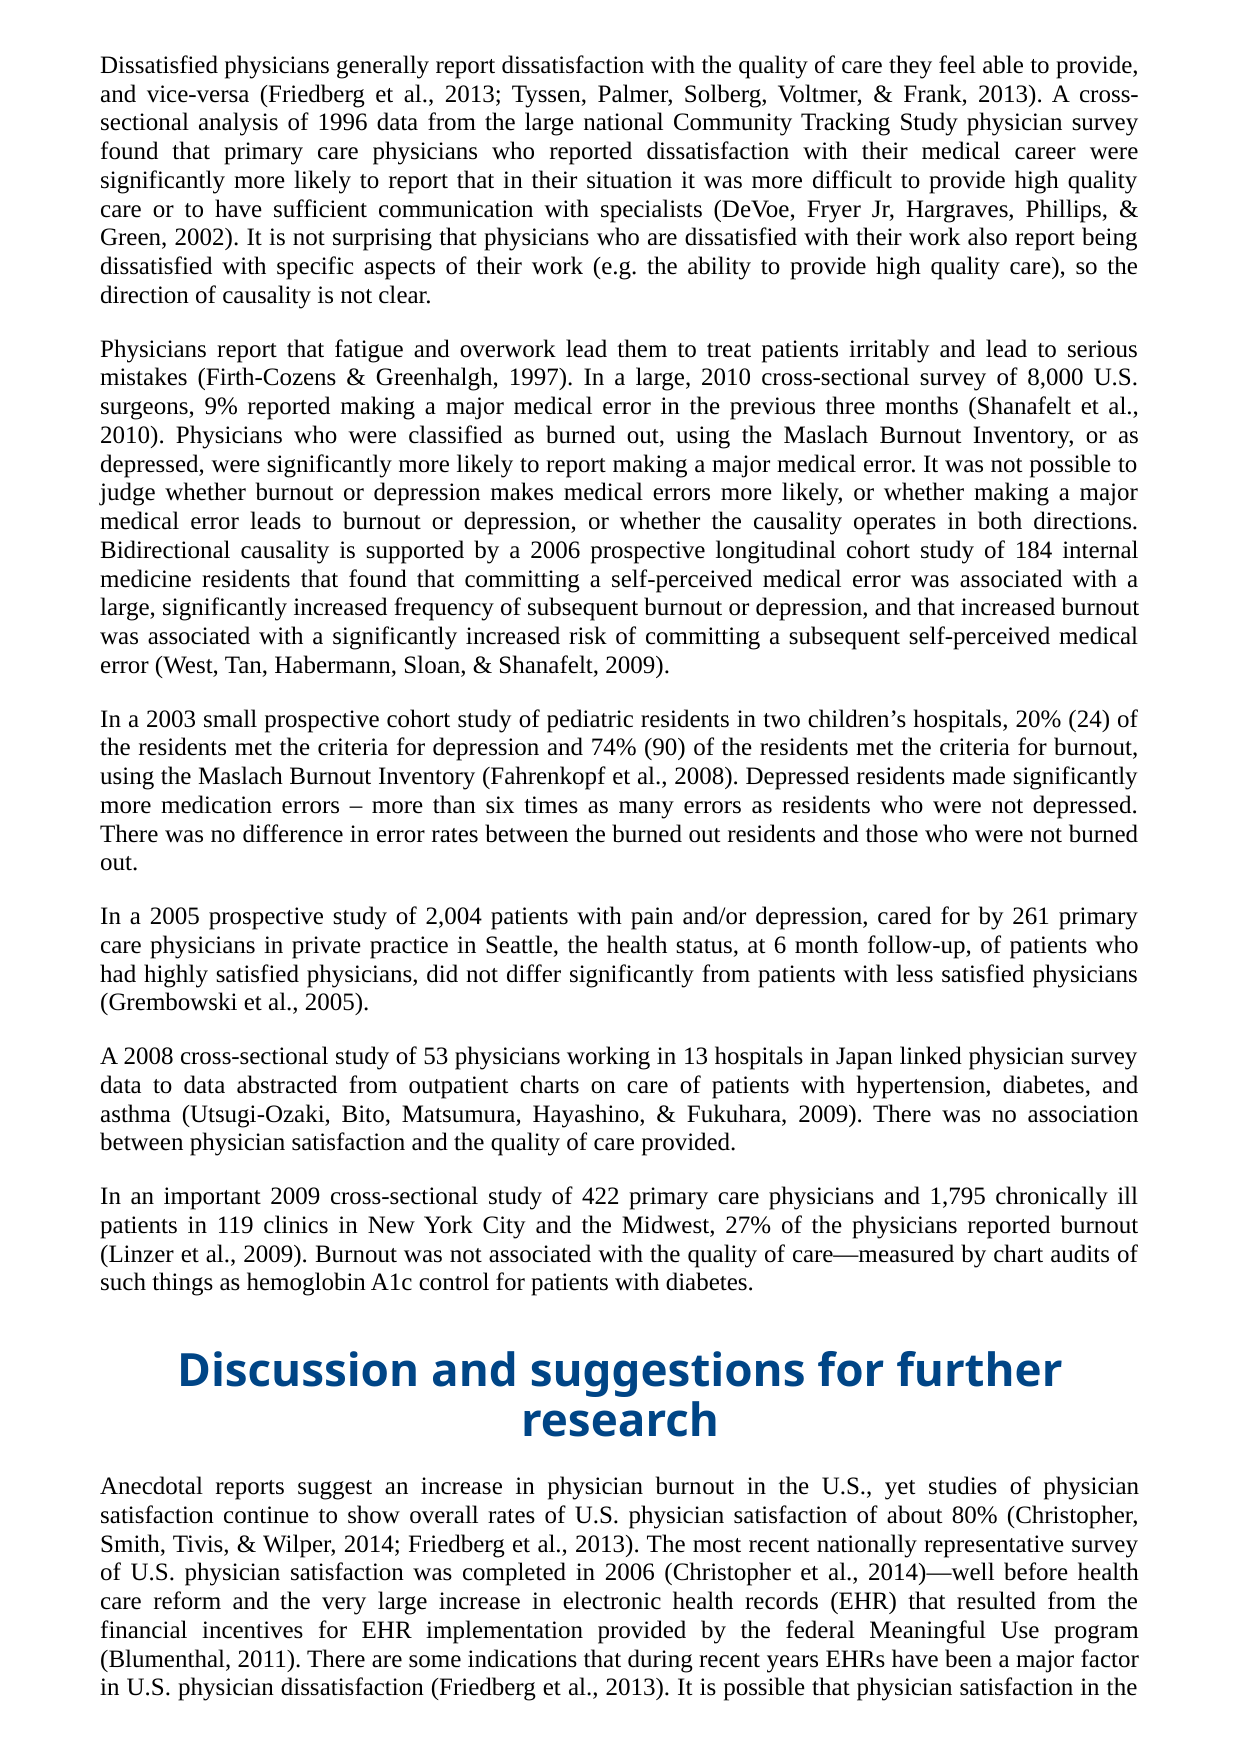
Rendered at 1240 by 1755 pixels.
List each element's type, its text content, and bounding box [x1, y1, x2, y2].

text Physicians report that fatigue and overwork lead them to treat patients irritably and lead to serious mistakes (Firth-Cozens & Greenhalgh, 1997). In a large, 2010 cross-sectional survey of 8,000 U.S. surgeons, 9% reported making a major medical error in the previous three months (Shanafelt et al., 2010). Physicians who were classified as burned out, using the Maslach Burnout Inventory, or as depressed, were significantly more likely to report making a major medical error. It was not possible to judge whether burnout or depression makes medical errors more likely, or whether making a major medical error leads to burnout or depression, or whether the causality operates in both directions. Bidirectional causality is supported by a 2006 prospective longitudinal cohort study of 184 internal medicine residents that found that committing a self-perceived medical error was associated with a large, significantly increased frequency of subsequent burnout or depression, and that increased burnout was associated with a significantly increased risk of committing a subsequent self-perceived medical error (West, Tan, Habermann, Sloan, & Shanafelt, 2009). [100, 334, 1139, 679]
text In an important 2009 cross-sectional study of 422 primary care physicians and 1,795 chronically ill patients in 119 clinics in New York City and the Midwest, 27% of the physicians reported burnout (Linzer et al., 2009). Burnout was not associated with the quality of care—measured by chart audits of such things as hemoglobin A1c control for patients with diabetes. [100, 1181, 1139, 1296]
text A 2008 cross-sectional study of 53 physicians working in 13 hospitals in Japan linked physician survey data to data abstracted from outpatient charts on care of patients with hypertension, diabetes, and asthma (Utsugi-Ozaki, Bito, Matsumura, Hayashino, & Fukuhara, 2009). There was no association between physician satisfaction and the quality of care provided. [100, 1041, 1139, 1156]
subtitle Discussion and suggestions for further research [100, 1346, 1139, 1446]
text Dissatisfied physicians generally report dissatisfaction with the quality of care they feel able to provide, and vice-versa (Friedberg et al., 2013; Tyssen, Palmer, Solberg, Voltmer, & Frank, 2013). A cross-sectional analysis of 1996 data from the large national Community Tracking Study physician survey found that primary care physicians who reported dissatisfaction with their medical career were significantly more likely to report that in their situation it was more difficult to provide high quality care or to have sufficient communication with specialists (DeVoe, Fryer Jr, Hargraves, Phillips, & Green, 2002). It is not surprising that physicians who are dissatisfied with their work also report being dissatisfied with specific aspects of their work (e.g. the ability to provide high quality care), so the direction of causality is not clear. [100, 50, 1139, 309]
text In a 2003 small prospective cohort study of pediatric residents in two children’s hospitals, 20% (24) of the residents met the criteria for depression and 74% (90) of the residents met the criteria for burnout, using the Maslach Burnout Inventory (Fahrenkopf et al., 2008). Depressed residents made significantly more medication errors – more than six times as many errors as residents who were not depressed. There was no difference in error rates between the burned out residents and those who were not burned out. [100, 704, 1139, 876]
text In a 2005 prospective study of 2,004 patients with pain and/or depression, cared for by 261 primary care physicians in private practice in Seattle, the health status, at 6 month follow-up, of patients who had highly satisfied physicians, did not differ significantly from patients with less satisfied physicians (Grembowski et al., 2005). [100, 901, 1139, 1016]
text Anecdotal reports suggest an increase in physician burnout in the U.S., yet studies of physician satisfaction continue to show overall rates of U.S. physician satisfaction of about 80% (Christopher, Smith, Tivis, & Wilper, 2014; Friedberg et al., 2013). The most recent nationally representative survey of U.S. physician satisfaction was completed in 2006 (Christopher et al., 2014)—well before health care reform and the very large increase in electronic health records (EHR) that resulted from the financial incentives for EHR implementation provided by the federal Meaningful Use program (Blumenthal, 2011). There are some indications that during recent years EHRs have been a major factor in U.S. physician dissatisfaction (Friedberg et al., 2013). It is possible that physician satisfaction in the [100, 1471, 1139, 1701]
